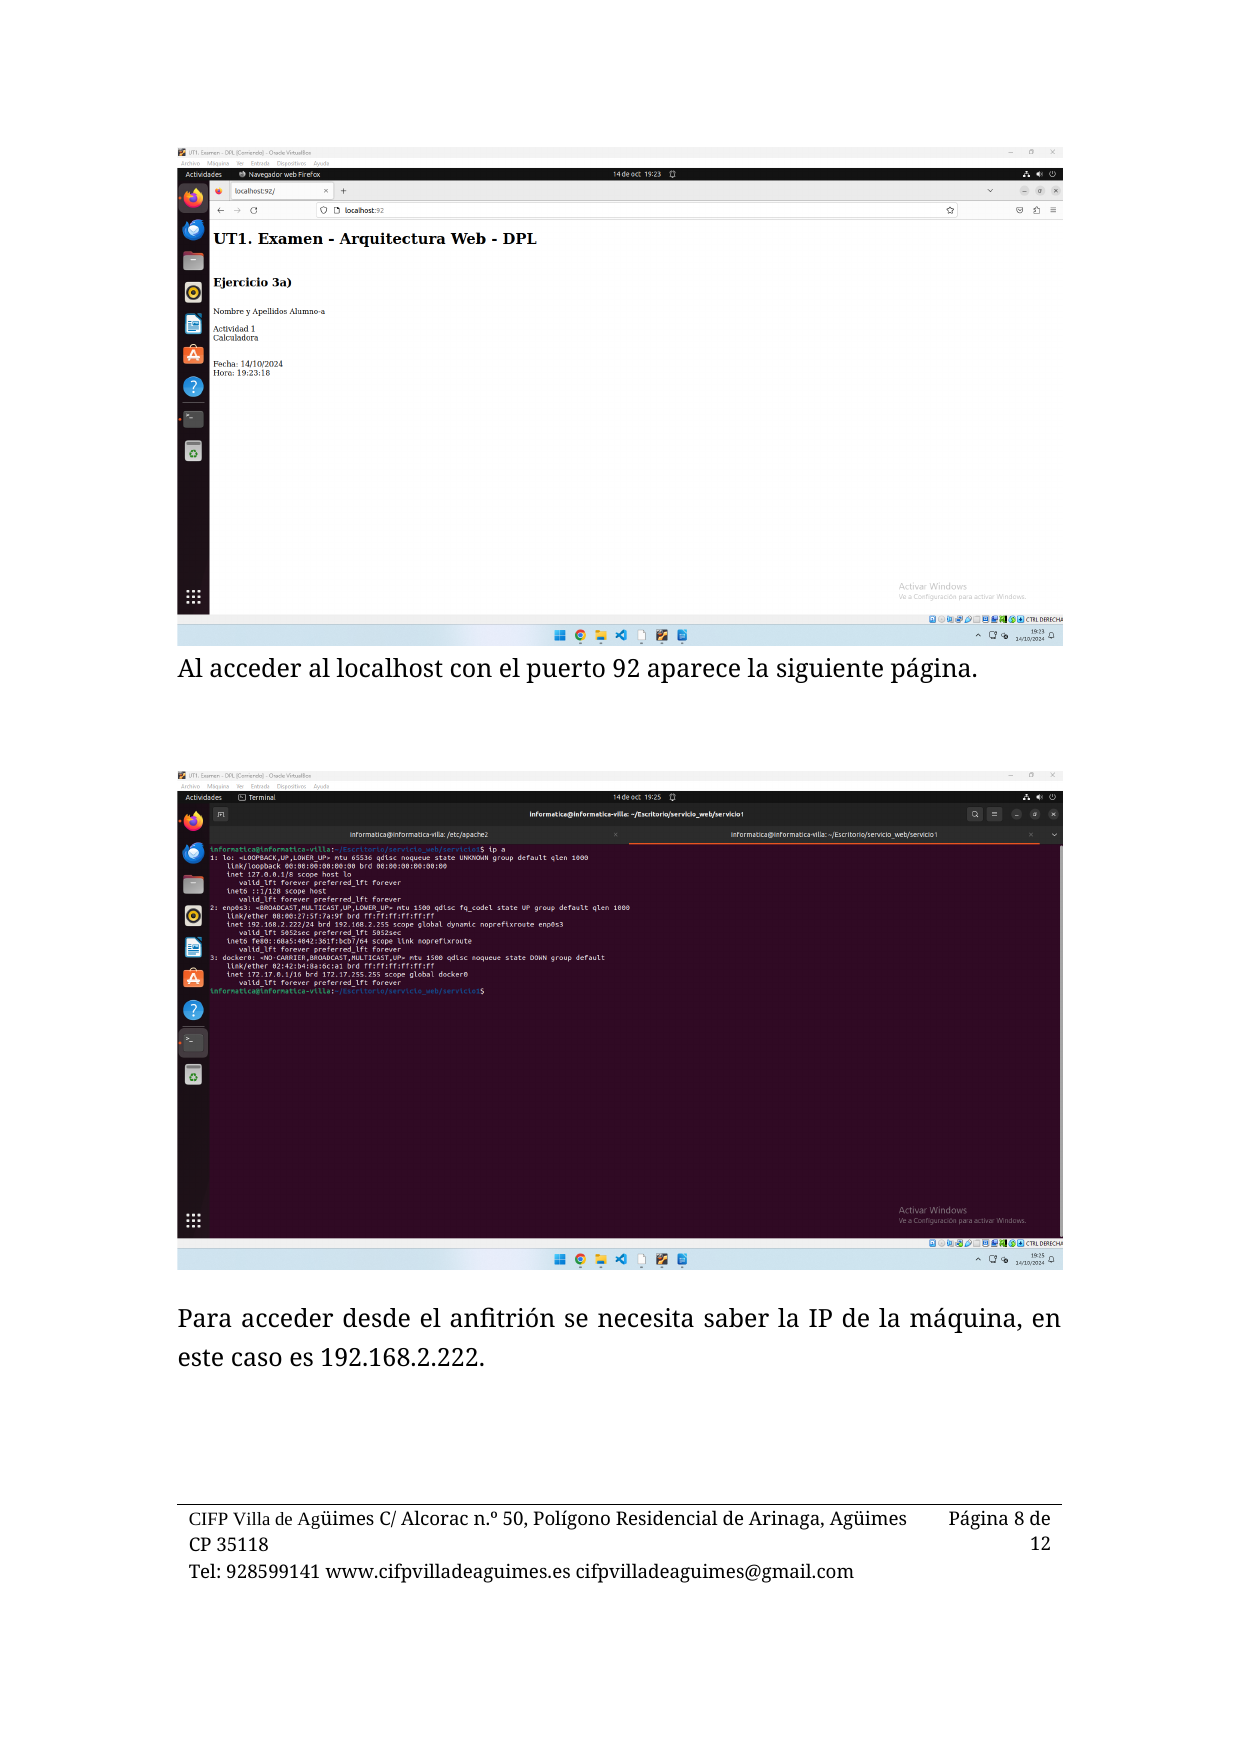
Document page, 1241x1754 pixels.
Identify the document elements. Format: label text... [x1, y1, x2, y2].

text Al acceder al localhost con el puerto 92 aparece la siguiente página. [177, 646, 1063, 685]
picture [177, 771, 1063, 1270]
picture [177, 147, 1063, 646]
text Para acceder desde el anfitrión se necesita saber la IP de la máquina, en este caso es 192.168.2.222. [177, 1270, 1063, 1373]
